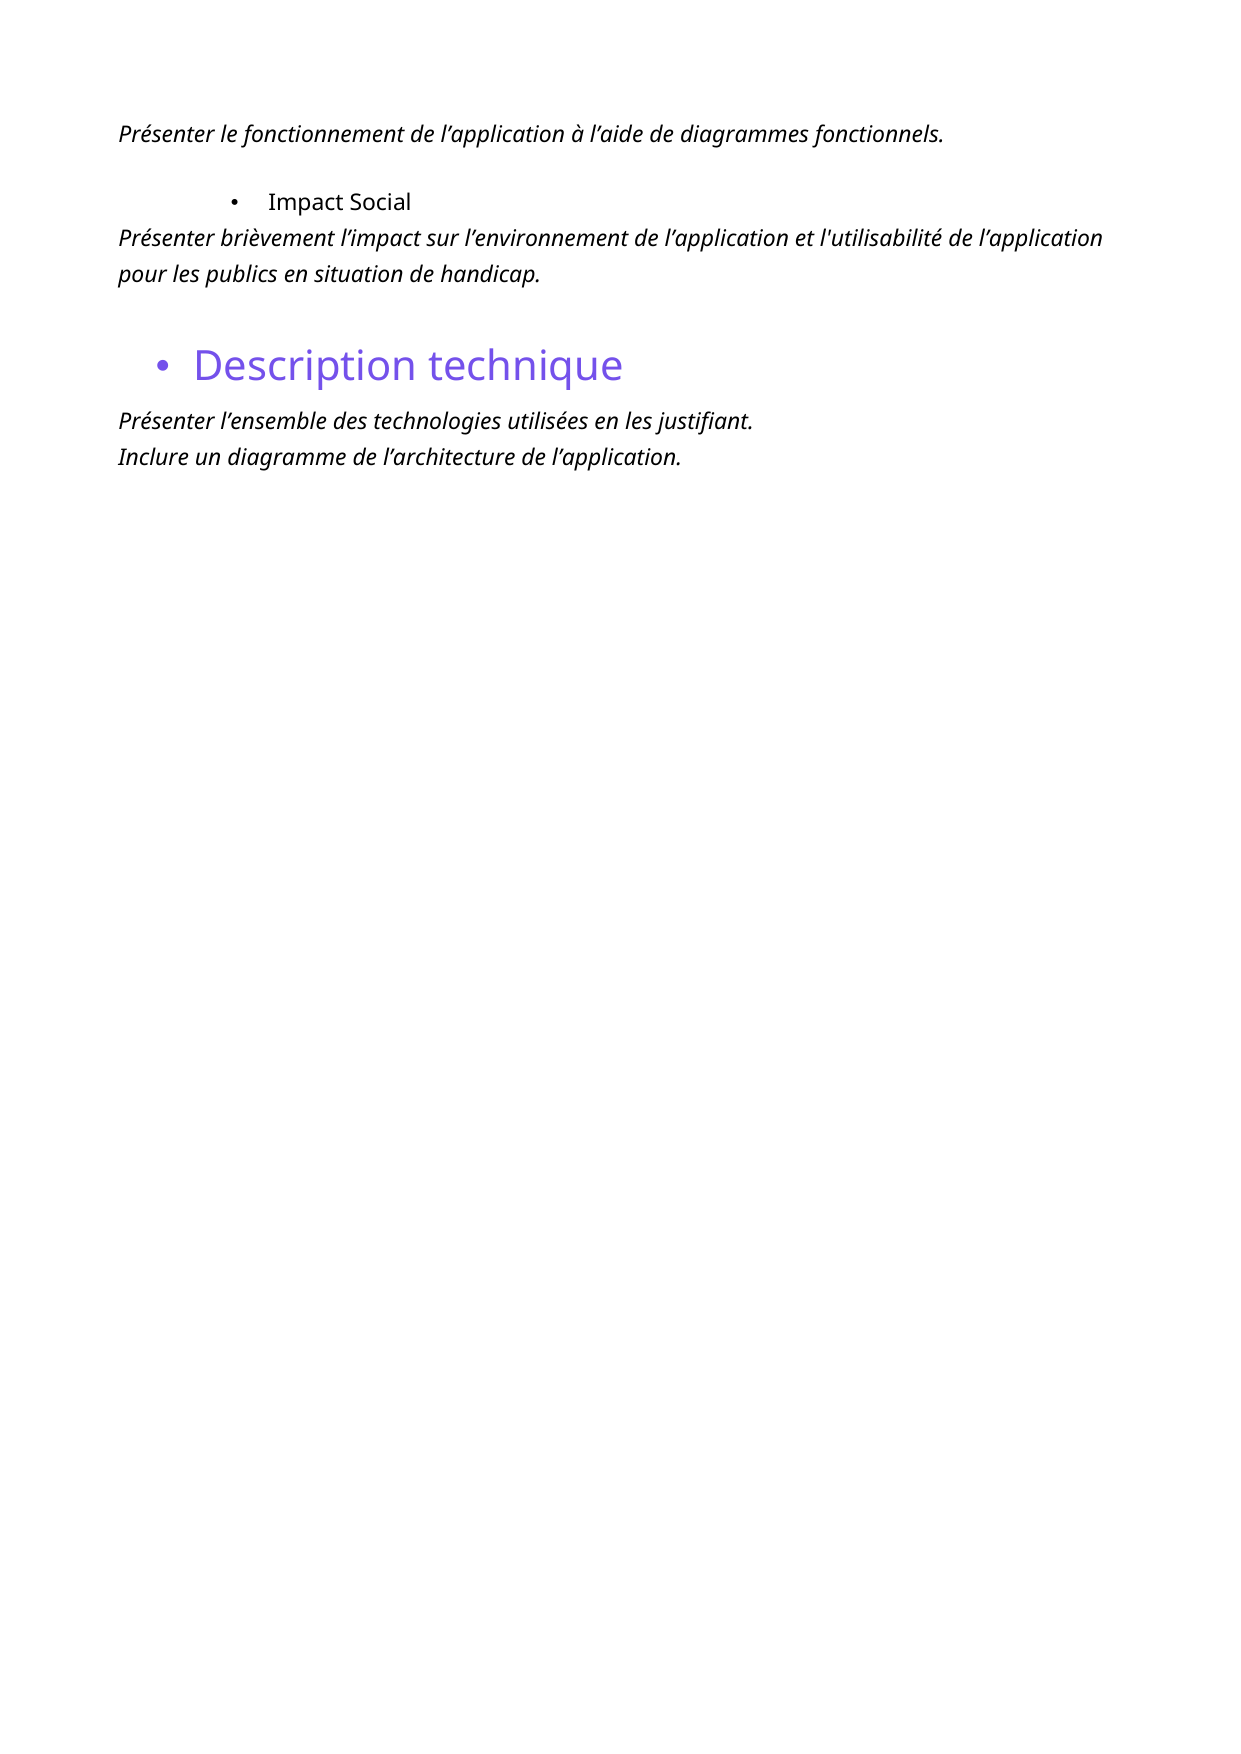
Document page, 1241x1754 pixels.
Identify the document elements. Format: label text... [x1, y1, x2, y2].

list Description technique [156, 336, 1122, 392]
text Présenter l’ensemble des technologies utilisées en les justifiant. [118, 405, 1122, 436]
text Présenter le fonctionnement de l’application à l’aide de diagrammes fonctionnels. [118, 118, 1122, 149]
text Inclure un diagramme de l’architecture de l’application. [118, 441, 1122, 472]
list Impact Social [231, 186, 1122, 217]
text Présenter brièvement l’impact sur l’environnement de l’application et l'utilisabilité de l’application pour les publics en situation de handicap. [118, 222, 1122, 289]
